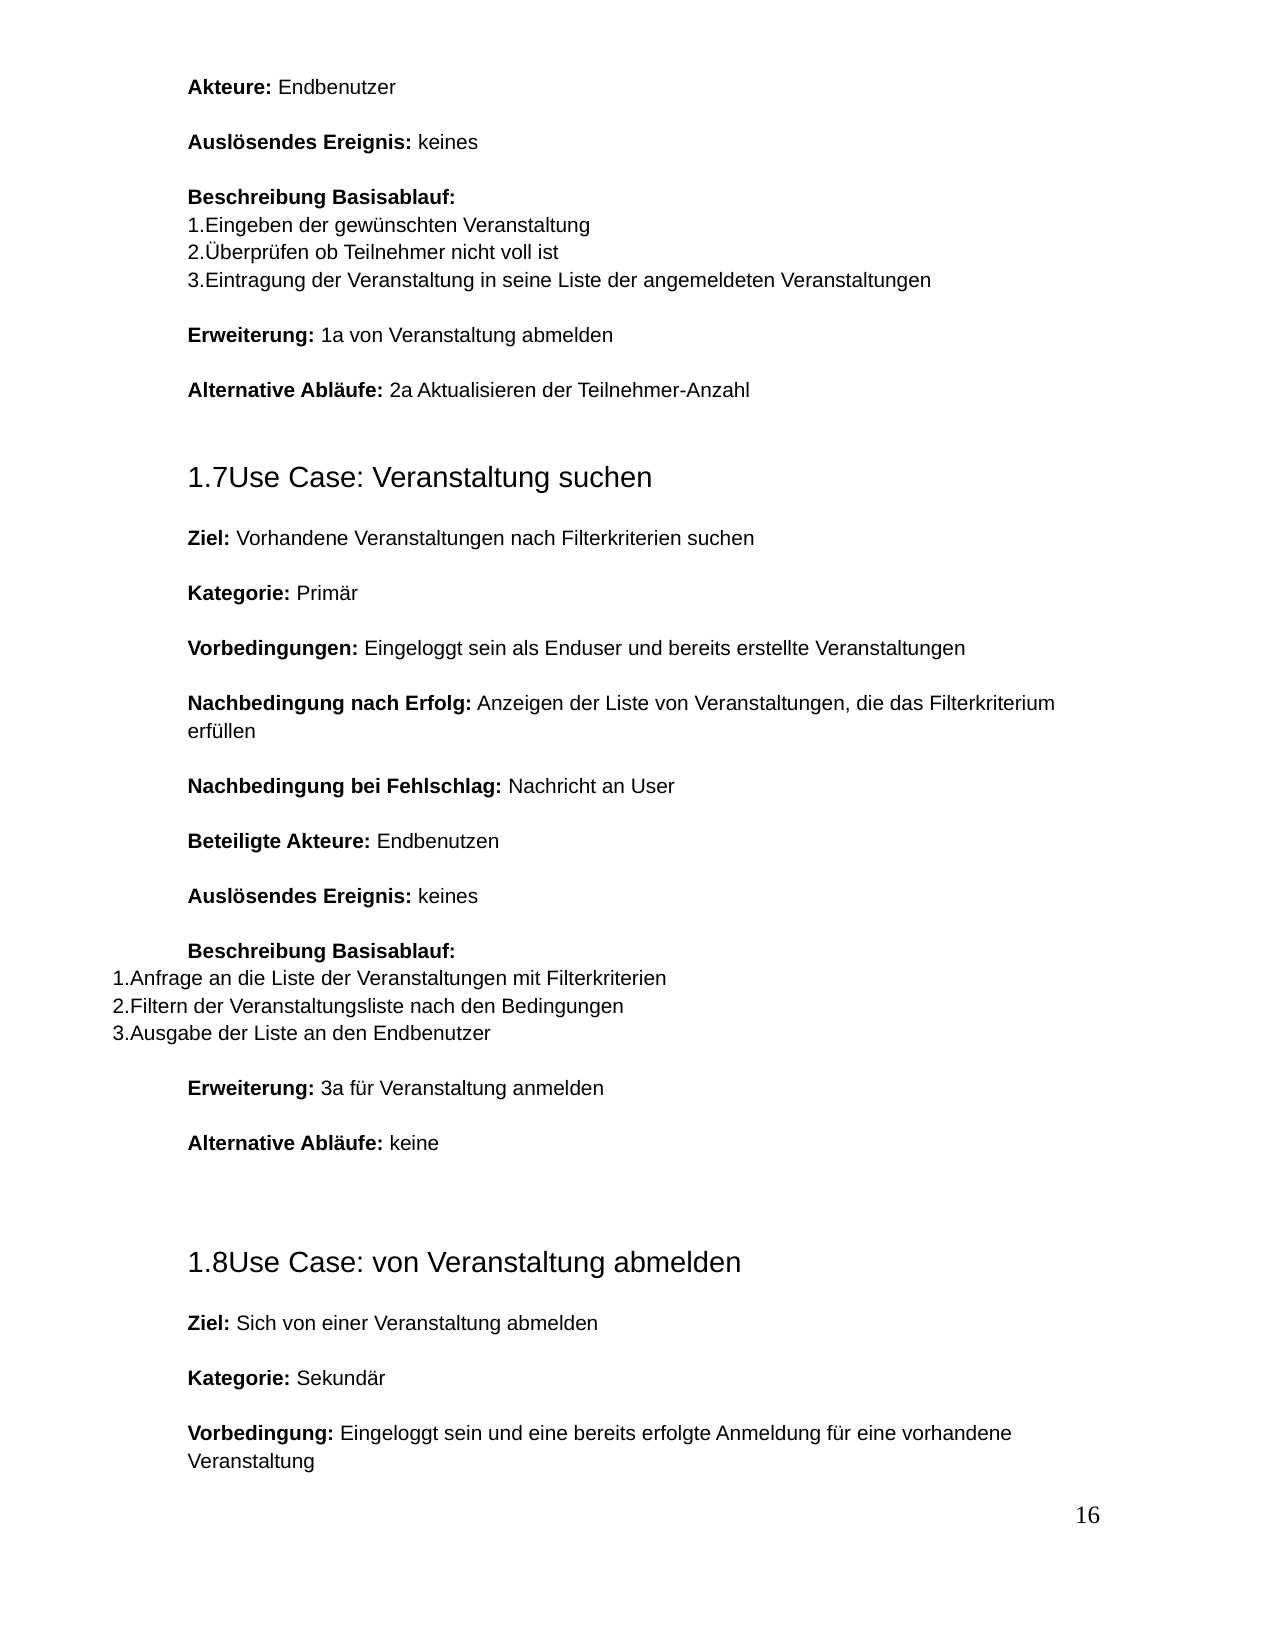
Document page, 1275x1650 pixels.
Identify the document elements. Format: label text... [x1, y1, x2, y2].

list Eingeben der gewünschten Veranstaltung [187, 212, 1087, 236]
text Alternative Abläufe: 2a Aktualisieren der Teilnehmer-Anzahl [187, 377, 1087, 401]
text Erweiterung: 3a für Veranstaltung anmelden [187, 1076, 1087, 1100]
list Eintragung der Veranstaltung in seine Liste der angemeldeten Veranstaltungen [187, 267, 1087, 291]
list Filtern der Veranstaltungsliste nach den Bedingungen [112, 993, 1087, 1017]
text Vorbedingungen: Eingeloggt sein als Enduser und bereits erstellte Veranstaltungen [187, 636, 1087, 660]
text Beschreibung Basisablauf: [187, 938, 1087, 962]
list Anfrage an die Liste der Veranstaltungen mit Filterkriterien [112, 966, 1087, 990]
list Ausgabe der Liste an den Endbenutzer [112, 1021, 1087, 1045]
list Use Case: von Veranstaltung abmelden [187, 1245, 1087, 1278]
text Nachbedingung bei Fehlschlag: Nachricht an User [187, 773, 1087, 797]
text Ziel: Sich von einer Veranstaltung abmelden [187, 1311, 1087, 1335]
text Alternative Abläufe: keine [187, 1131, 1087, 1155]
text Ziel: Vorhandene Veranstaltungen nach Filterkriterien suchen [187, 526, 1087, 550]
text Kategorie: Primär [187, 581, 1087, 605]
text Beteiligte Akteure: Endbenutzen [187, 828, 1087, 852]
text Vorbedingung: Eingeloggt sein und eine bereits erfolgte Anmeldung für eine vorhandene Veranstaltung [187, 1421, 1087, 1472]
list Überprüfen ob Teilnehmer nicht voll ist [187, 240, 1087, 264]
text Kategorie: Sekundär [187, 1366, 1087, 1390]
list Use Case: Veranstaltung suchen [187, 460, 1087, 493]
text Akteure: Endbenutzer [187, 75, 1087, 99]
text Auslösendes Ereignis: keines [187, 883, 1087, 907]
text Auslösendes Ereignis: keines [187, 130, 1087, 154]
text Beschreibung Basisablauf: [187, 185, 1087, 209]
text Erweiterung: 1a von Veranstaltung abmelden [187, 322, 1087, 346]
text Nachbedingung nach Erfolg: Anzeigen der Liste von Veranstaltungen, die das Filterkriterium erfüllen [187, 691, 1087, 742]
